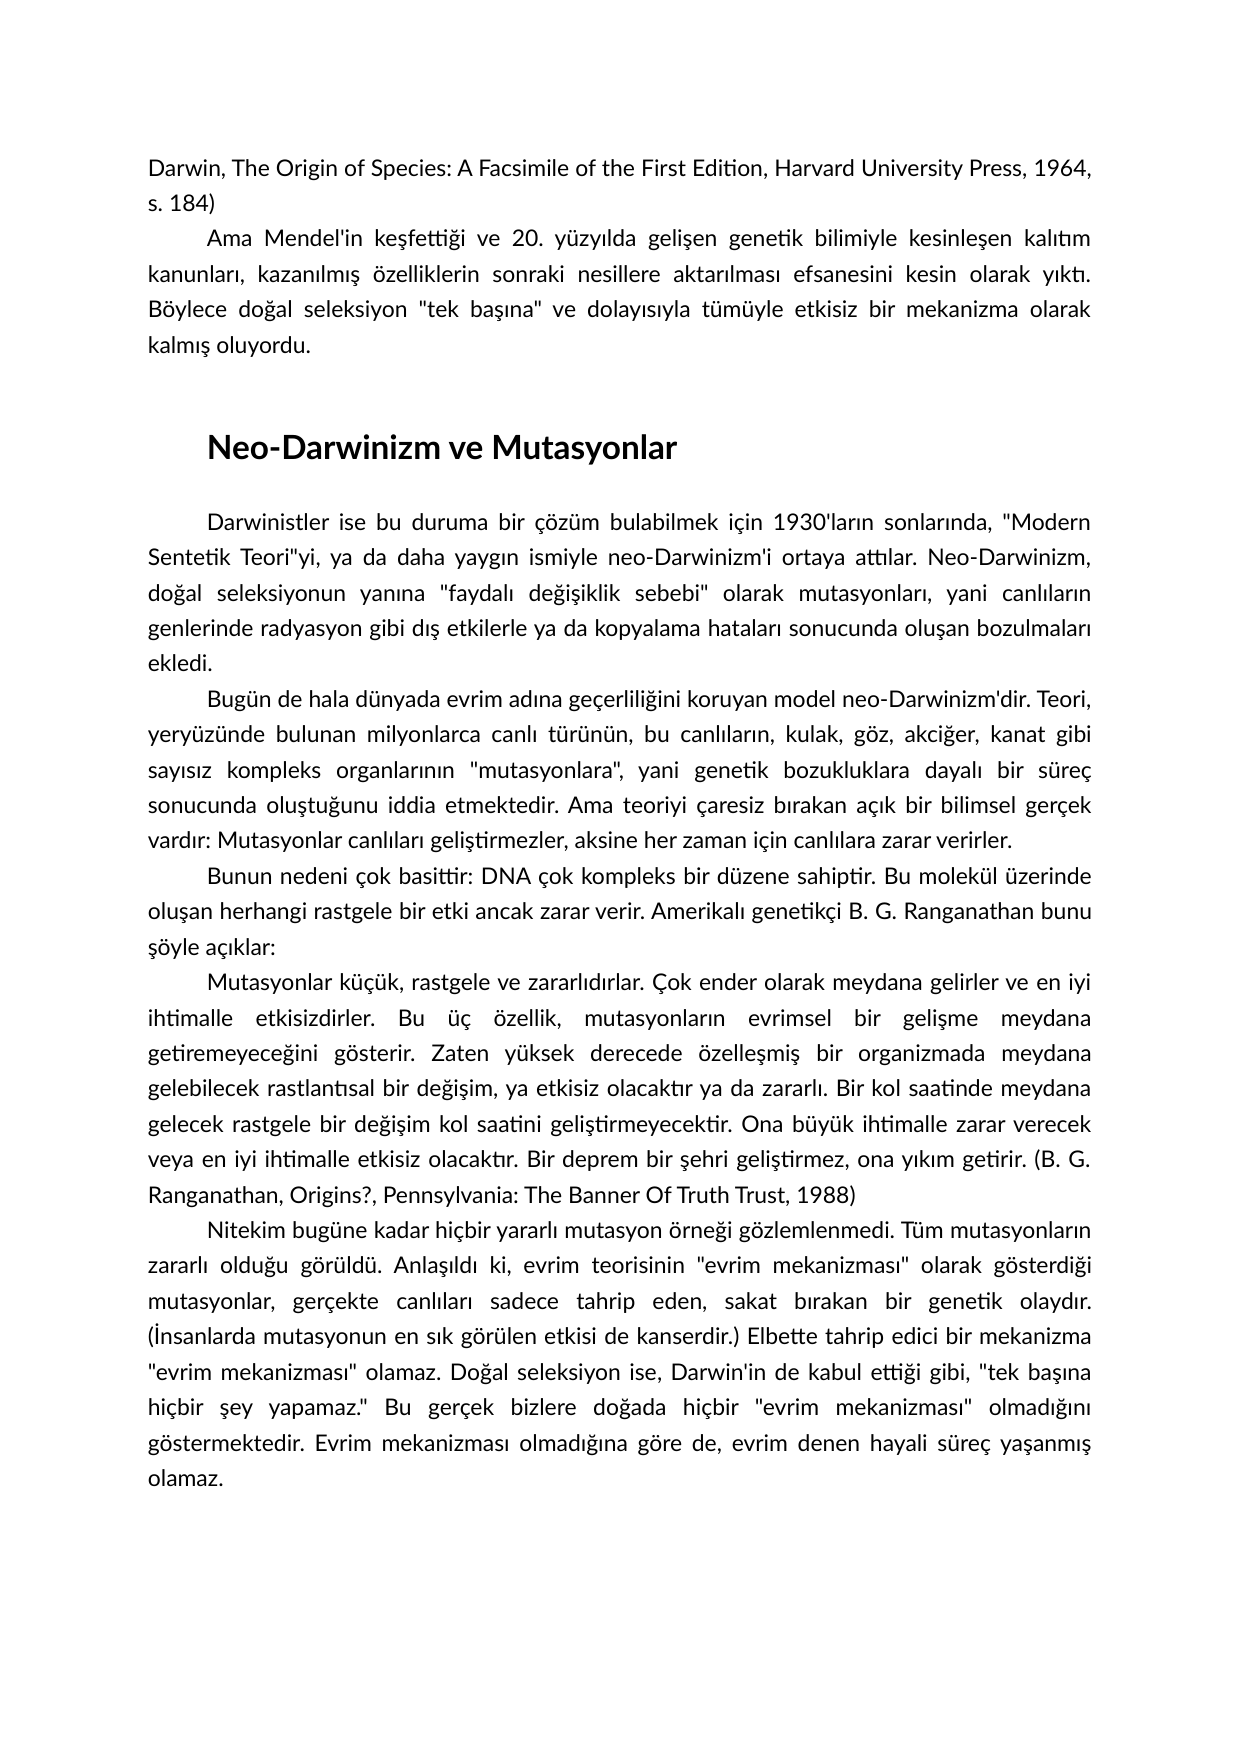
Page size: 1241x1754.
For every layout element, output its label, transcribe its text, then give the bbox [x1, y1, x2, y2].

text Bunun nedeni çok basittir: DNA çok kompleks bir düzene sahiptir. Bu molekül üzerinde oluşan herhangi rastgele bir etki ancak zarar verir. Amerikalı genetikçi B. G. Ranganathan bunu şöyle açıklar: [148, 856, 1093, 962]
text Bugün de hala dünyada evrim adına geçerliliğini koruyan model neo-Darwinizm'dir. Teori, yeryüzünde bulunan milyonlarca canlı türünün, bu canlıların, kulak, göz, akciğer, kanat gibi sayısız kompleks organlarının "mutasyonlara", yani genetik bozukluklara dayalı bir süreç sonucunda oluştuğunu iddia etmektedir. Ama teoriyi çaresiz bırakan açık bir bilimsel gerçek vardır: Mutasyonlar canlıları geliştirmezler, aksine her zaman için canlılara zarar verirler. [148, 679, 1093, 856]
text Ama Mendel'in keşfettiği ve 20. yüzyılda gelişen genetik bilimiyle kesinleşen kalıtım kanunları, kazanılmış özelliklerin sonraki nesillere aktarılması efsanesini kesin olarak yıktı. Böylece doğal seleksiyon "tek başına" ve dolayısıyla tümüyle etkisiz bir mekanizma olarak kalmış oluyordu. [148, 218, 1093, 360]
text Mutasyonlar küçük, rastgele ve zararlıdırlar. Çok ender olarak meydana gelirler ve en iyi ihtimalle etkisizdirler. Bu üç özellik, mutasyonların evrimsel bir gelişme meydana getiremeyeceğini gösterir. Zaten yüksek derecede özelleşmiş bir organizmada meydana gelebilecek rastlantısal bir değişim, ya etkisiz olacaktır ya da zararlı. Bir kol saatinde meydana gelecek rastgele bir değişim kol saatini geliştirmeyecektir. Ona büyük ihtimalle zarar verecek veya en iyi ihtimalle etkisiz olacaktır. Bir deprem bir şehri geliştirmez, ona yıkım getirir. (B. G. Ranganathan, Origins?, Pennsylvania: The Banner Of Truth Trust, 1988) [148, 962, 1093, 1210]
text Darwin, The Origin of Species: A Facsimile of the First Edition, Harvard University Press, 1964, s. 184) [148, 148, 1093, 218]
text Nitekim bugüne kadar hiçbir yararlı mutasyon örneği gözlemlenmedi. Tüm mutasyonların zararlı olduğu görüldü. Anlaşıldı ki, evrim teorisinin "evrim mekanizması" olarak gösterdiği mutasyonlar, gerçekte canlıları sadece tahrip eden, sakat bırakan bir genetik olaydır. (İnsanlarda mutasyonun en sık görülen etkisi de kanserdir.) Elbette tahrip edici bir mekanizma "evrim mekanizması" olamaz. Doğal seleksiyon ise, Darwin'in de kabul ettiği gibi, "tek başına hiçbir şey yapamaz." Bu gerçek bizlere doğada hiçbir "evrim mekanizması" olmadığını göstermektedir. Evrim mekanizması olmadığına göre de, evrim denen hayali süreç yaşanmış olamaz. [148, 1210, 1093, 1493]
text Darwinistler ise bu duruma bir çözüm bulabilmek için 1930'ların sonlarında, "Modern Sentetik Teori"yi, ya da daha yaygın ismiyle neo-Darwinizm'i ortaya attılar. Neo-Darwinizm, doğal seleksiyonun yanına "faydalı değişiklik sebebi" olarak mutasyonları, yani canlıların genlerinde radyasyon gibi dış etkilerle ya da kopyalama hataları sonucunda oluşan bozulmaları ekledi. [148, 502, 1093, 679]
subtitle Neo-Darwinizm ve Mutasyonlar [148, 431, 1093, 466]
